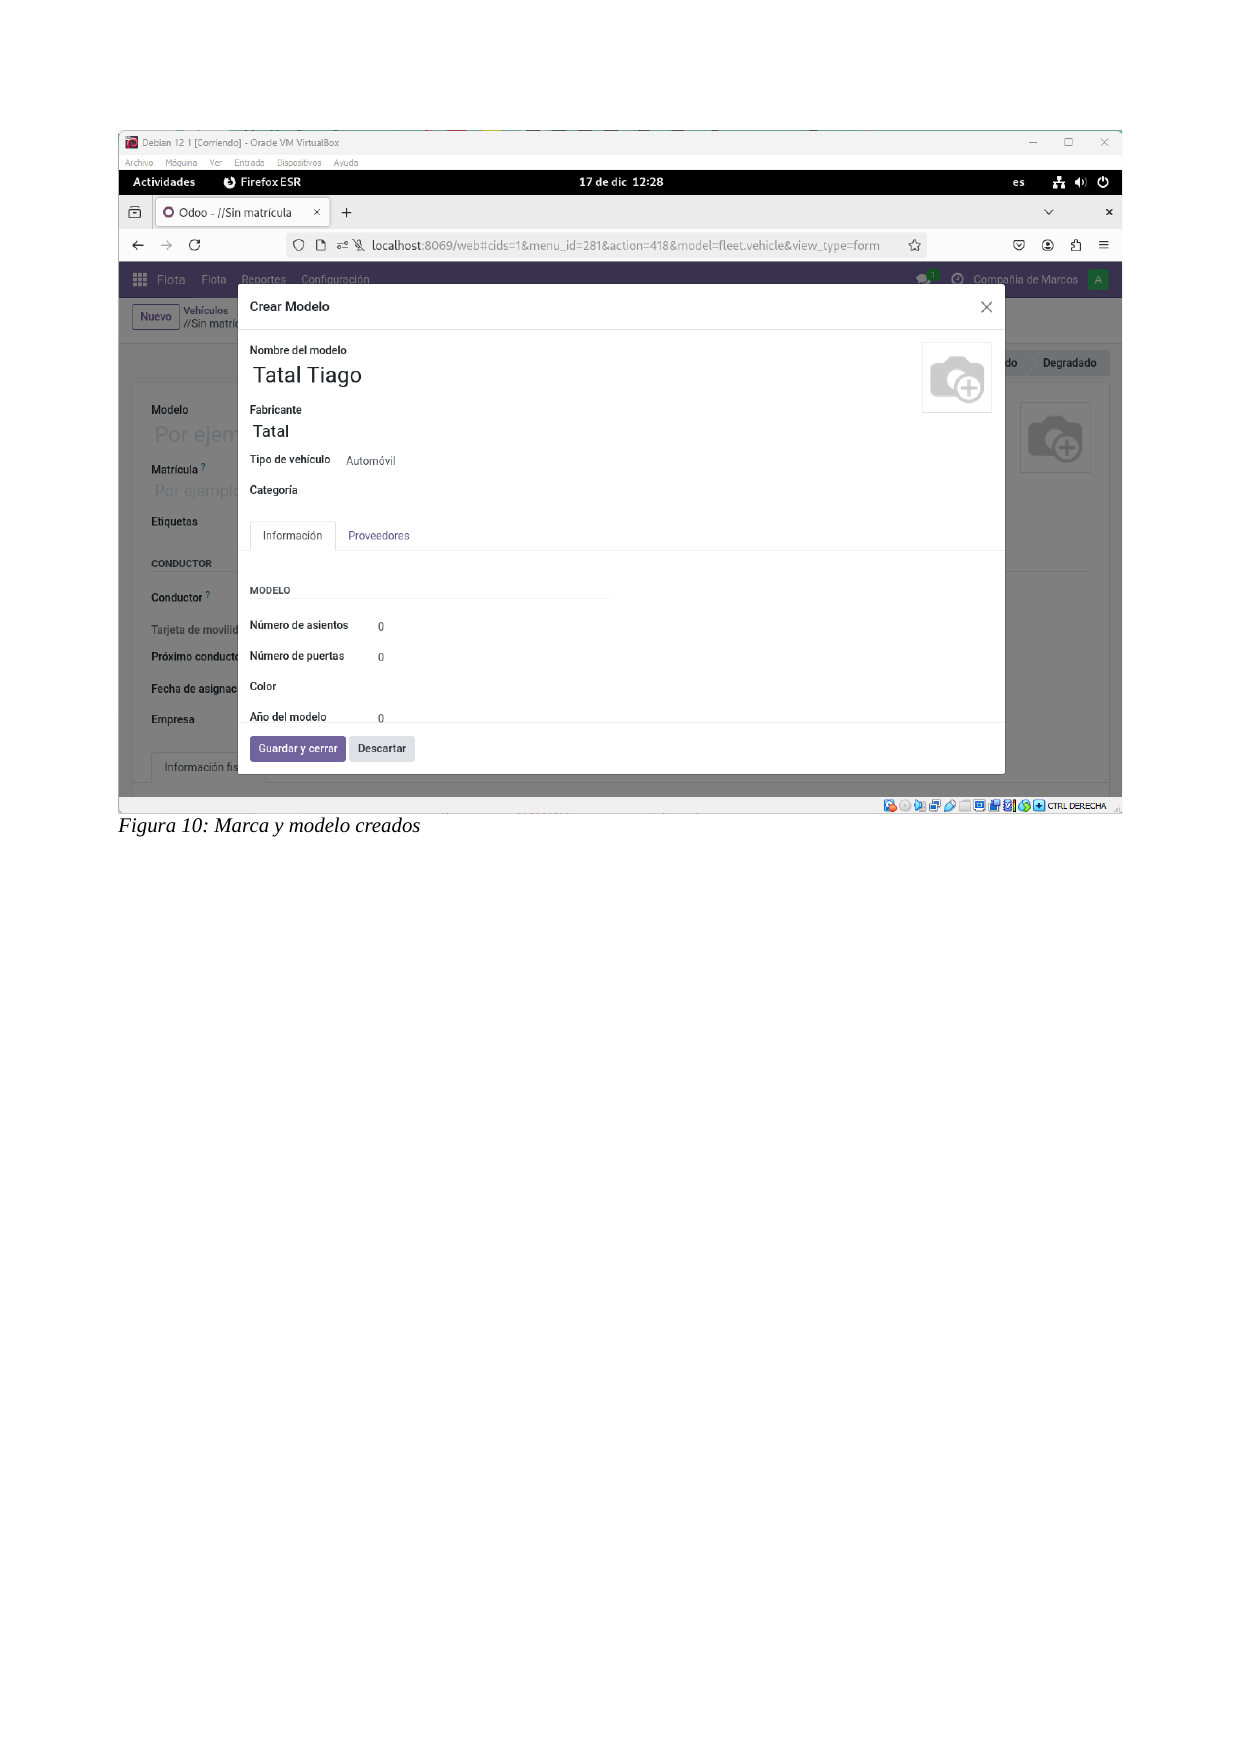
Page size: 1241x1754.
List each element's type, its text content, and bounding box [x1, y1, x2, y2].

text Figura 10: Marca y modelo creados [118, 814, 1122, 837]
picture [118, 130, 1123, 814]
